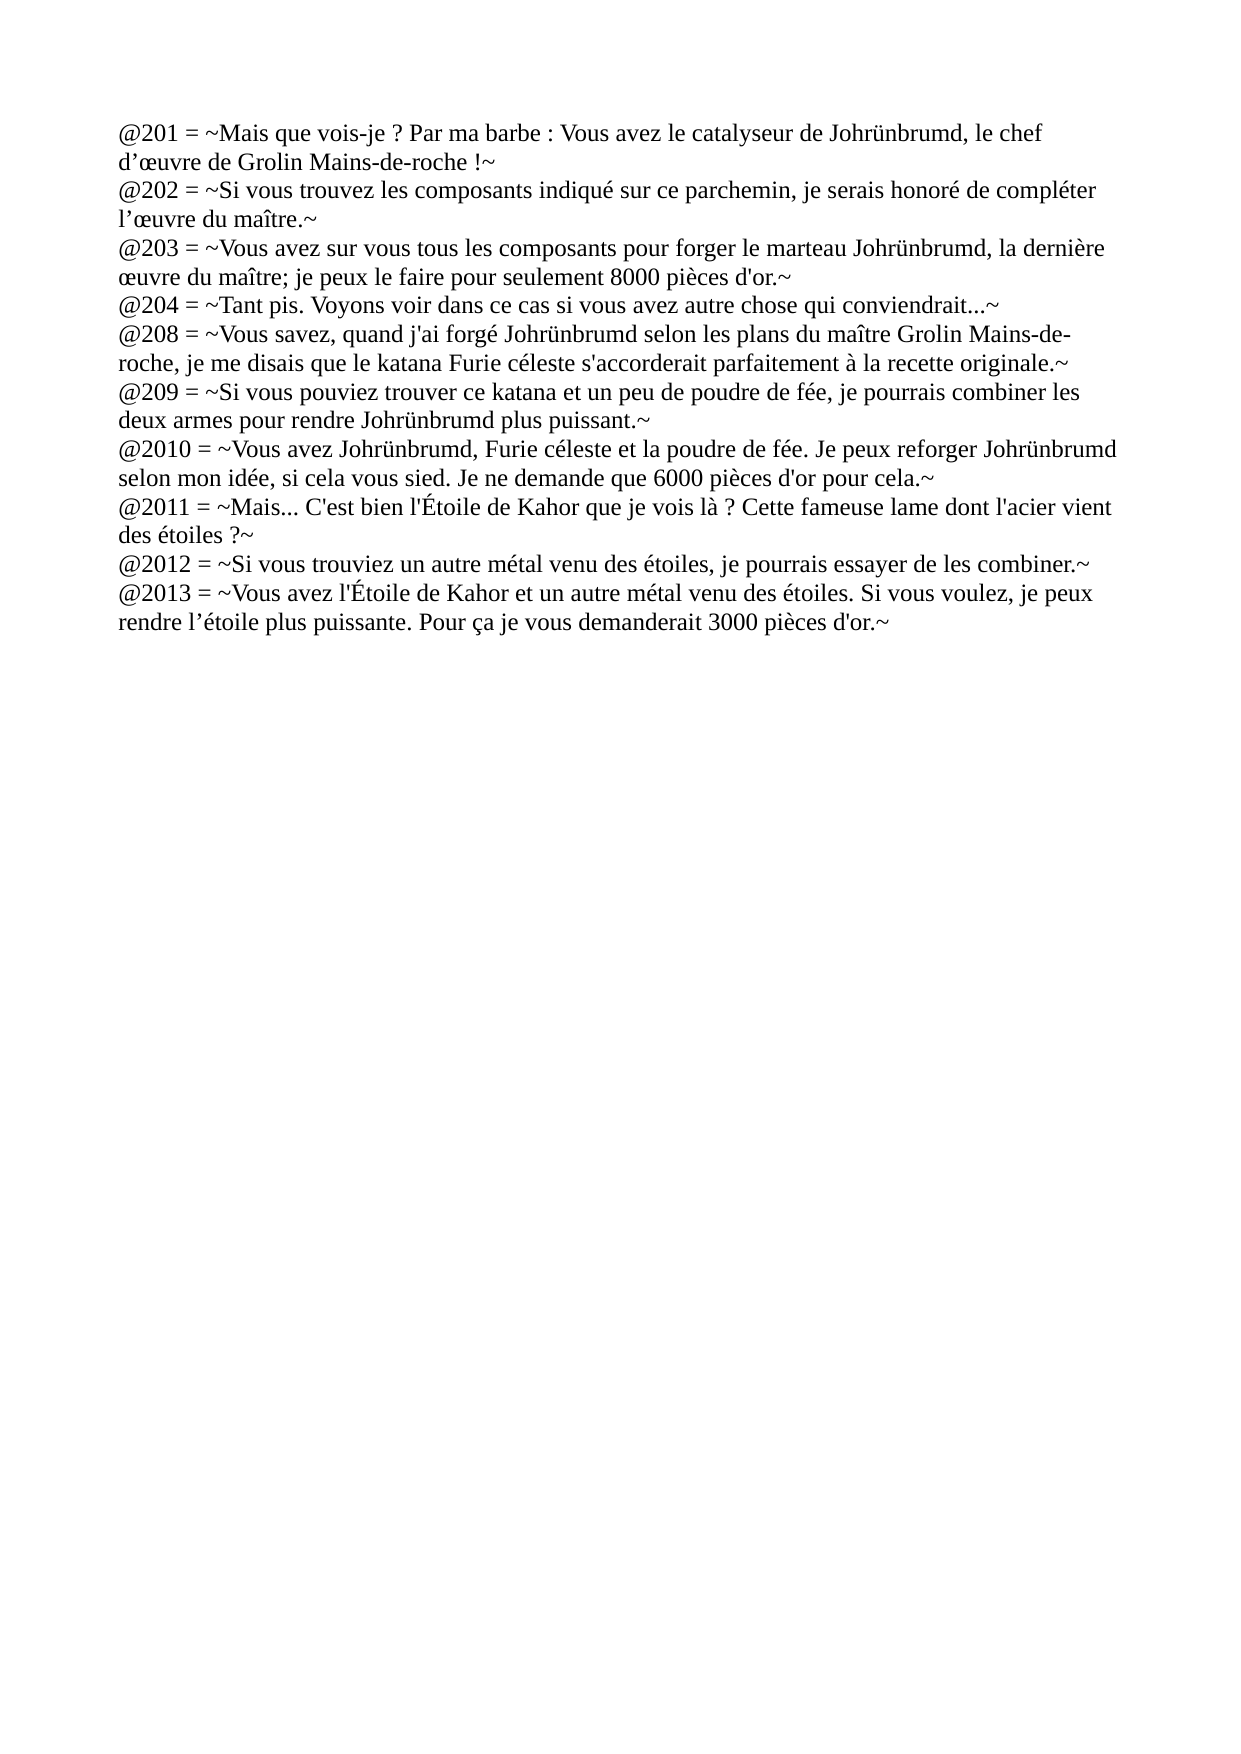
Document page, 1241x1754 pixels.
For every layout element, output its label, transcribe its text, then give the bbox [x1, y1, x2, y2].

text @2012 = ~Si vous trouviez un autre métal venu des étoiles, je pourrais essayer de les combiner.~ [118, 549, 1122, 578]
text @202 = ~Si vous trouvez les composants indiqué sur ce parchemin, je serais honoré de compléter l’œuvre du maître.~ [118, 176, 1122, 233]
text @203 = ~Vous avez sur vous tous les composants pour forger le marteau Johrünbrumd, la dernière œuvre du maître; je peux le faire pour seulement 8000 pièces d'or.~ [118, 233, 1122, 291]
text @201 = ~Mais que vois-je ? Par ma barbe : Vous avez le catalyseur de Johrünbrumd, le chef d’œuvre de Grolin Mains-de-roche !~ [118, 118, 1122, 176]
text @2011 = ~Mais... C'est bien l'Étoile de Kahor que je vois là ? Cette fameuse lame dont l'acier vient des étoiles ?~ [118, 492, 1122, 549]
text @2013 = ~Vous avez l'Étoile de Kahor et un autre métal venu des étoiles. Si vous voulez, je peux rendre l’étoile plus puissante. Pour ça je vous demanderait 3000 pièces d'or.~ [118, 578, 1122, 636]
text @204 = ~Tant pis. Voyons voir dans ce cas si vous avez autre chose qui conviendrait...~ [118, 291, 1122, 319]
text @209 = ~Si vous pouviez trouver ce katana et un peu de poudre de fée, je pourrais combiner les deux armes pour rendre Johrünbrumd plus puissant.~ [118, 377, 1122, 434]
text @2010 = ~Vous avez Johrünbrumd, Furie céleste et la poudre de fée. Je peux reforger Johrünbrumd selon mon idée, si cela vous sied. Je ne demande que 6000 pièces d'or pour cela.~ [118, 434, 1122, 492]
text @208 = ~Vous savez, quand j'ai forgé Johrünbrumd selon les plans du maître Grolin Mains-de-roche, je me disais que le katana Furie céleste s'accorderait parfaitement à la recette originale.~ [118, 319, 1122, 377]
